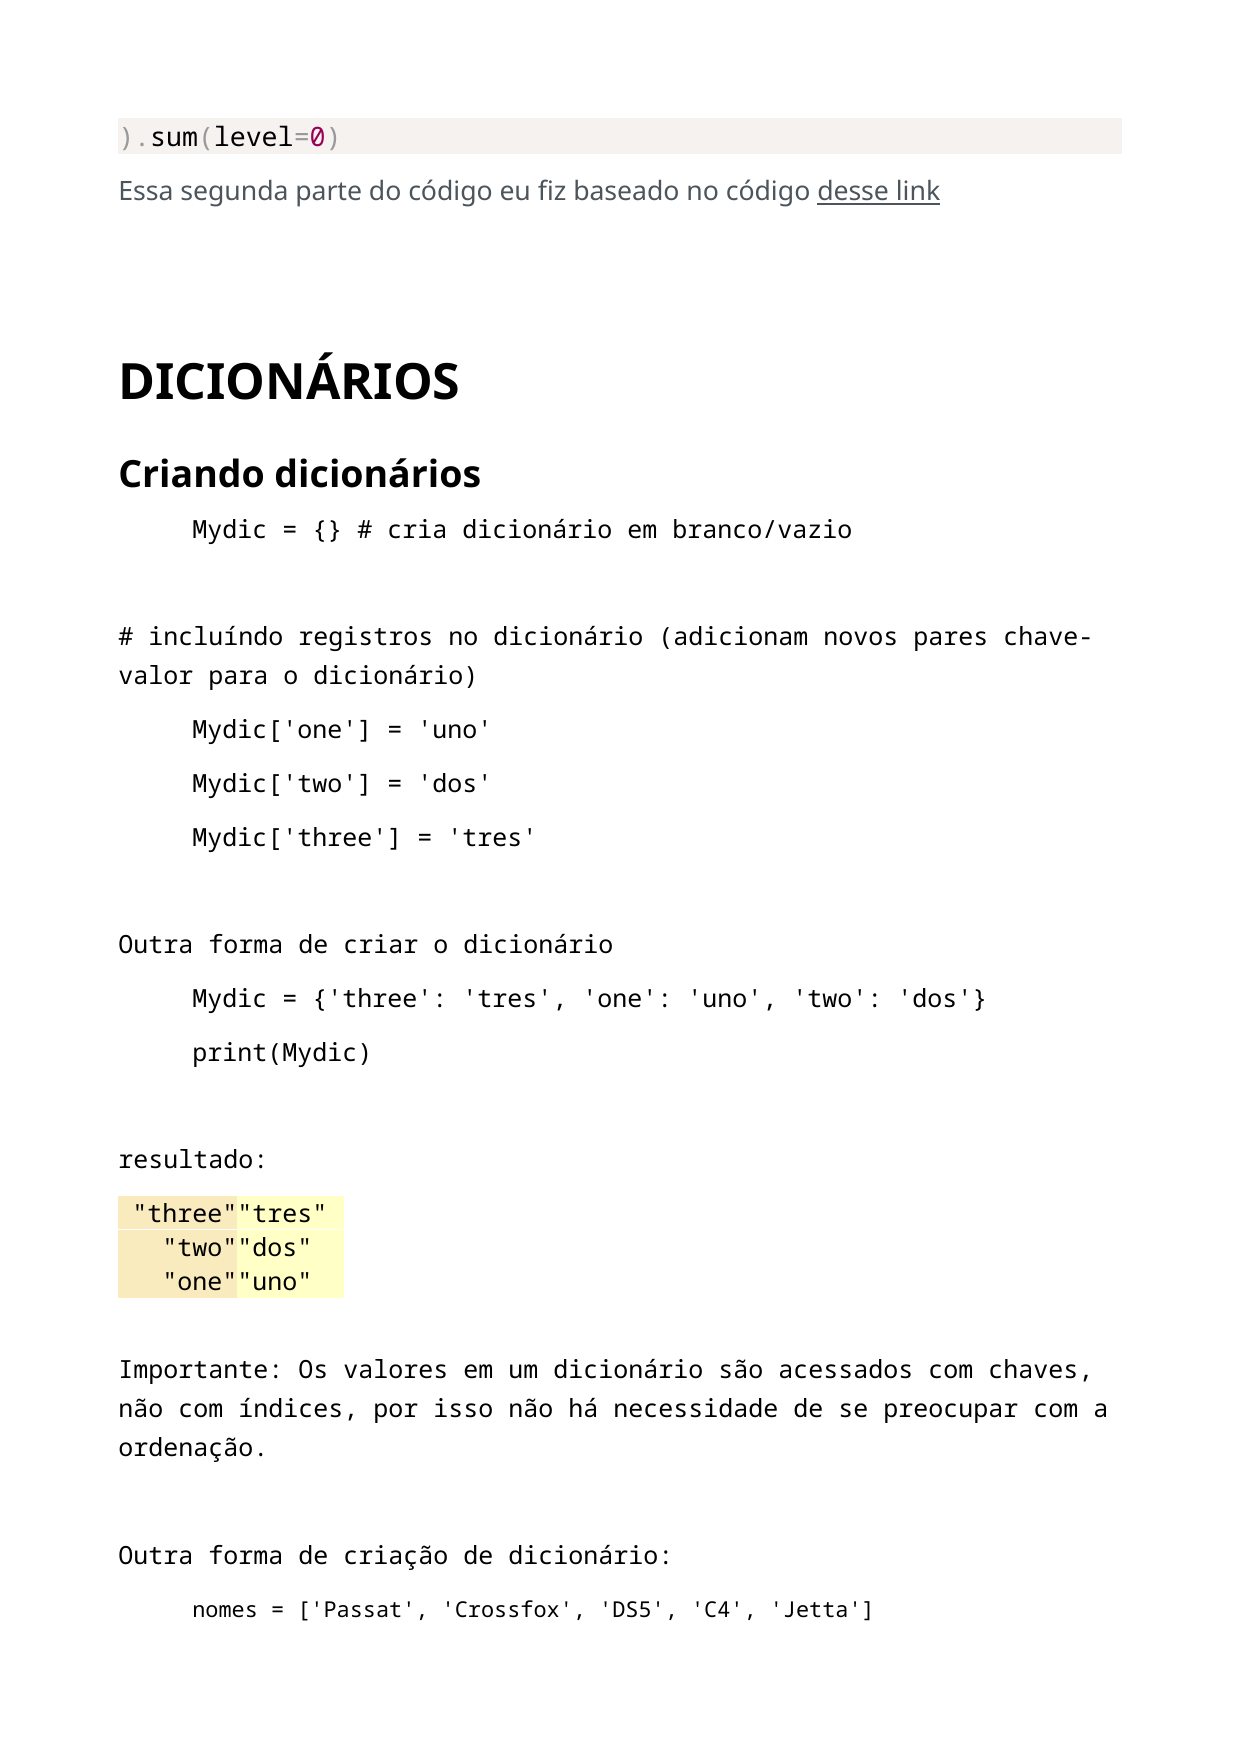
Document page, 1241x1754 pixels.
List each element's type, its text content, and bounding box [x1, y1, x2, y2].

text resultado: [118, 1142, 1122, 1176]
table_cell "two" [118, 1230, 237, 1264]
subtitle DICIONÁRIOS [118, 346, 1122, 414]
text Mydic['three'] = 'tres' [192, 819, 1122, 853]
text Mydic['one'] = 'uno' [192, 712, 1122, 746]
table_cell "dos" [237, 1230, 344, 1264]
text Mydic['two'] = 'dos' [192, 766, 1122, 799]
table_cell "uno" [237, 1264, 344, 1298]
text # incluíndo registros no dicionário (adicionam novos pares chave-valor para o dicionário) [118, 619, 1122, 692]
text Mydic = {} # cria dicionário em branco/vazio [192, 511, 1122, 545]
text Outra forma de criação de dicionário: [118, 1537, 1122, 1571]
text Outra forma de criar o dicionário [118, 927, 1122, 961]
subtitle Criando dicionários [118, 448, 1122, 499]
table_cell "one" [118, 1264, 237, 1298]
text Importante: Os valores em um dicionário são acessados com chaves, não com índices, por isso não há necessidade de se preocupar com a ordenação. [118, 1351, 1122, 1464]
text Essa segunda parte do código eu fiz baseado no código desse link [118, 172, 1122, 208]
text Mydic = {'three': 'tres', 'one': 'uno', 'two': 'dos'} [192, 981, 1122, 1014]
text nomes = ['Passat', 'Crossfox', 'DS5', 'C4', 'Jetta'] [118, 1591, 1122, 1625]
table_header "three" [118, 1196, 237, 1229]
text print(Mydic) [192, 1034, 1122, 1068]
text ).sum(level=0) [118, 118, 1122, 154]
table_header "tres" [237, 1196, 344, 1229]
